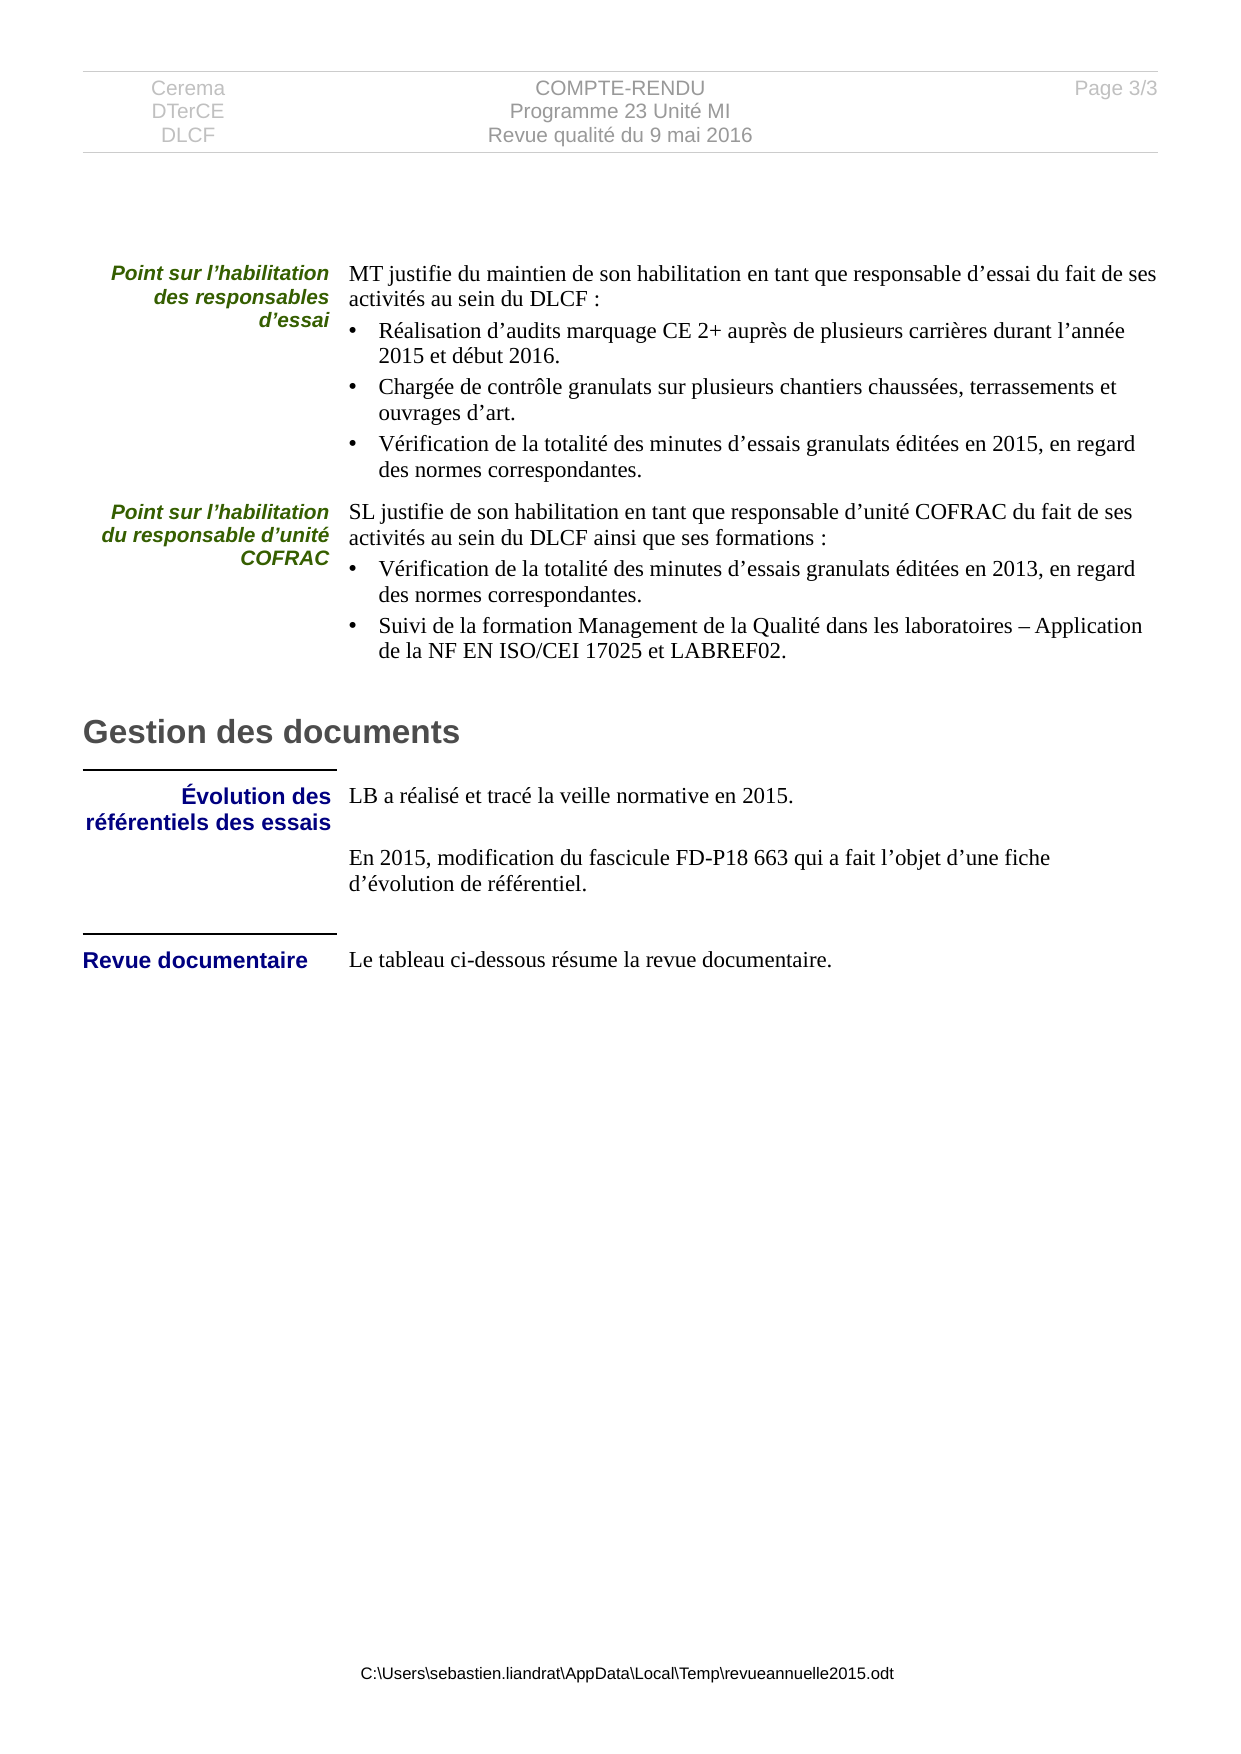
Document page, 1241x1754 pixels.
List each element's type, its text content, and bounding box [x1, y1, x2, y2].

table_header SL justifie de son habilitation en tant que responsable d’unité COFRAC du fait de ses activités au sein du DLCF ainsi que ses formations : Vérification de la totalité des minutes d’essais granulats éditées en 2013, en regard des normes correspondantes. Suivi de la formation Management de la Qualité dans les laboratoires – Application de la NF EN ISO/CEI 17025 et LABREF02. [337, 488, 1157, 701]
subtitle Gestion des documents [83, 713, 1157, 751]
table_header Le tableau ci-dessous résume la revue documentaire. [337, 933, 1157, 979]
table_header Point sur l’habilitation des responsables d’essai [83, 249, 337, 488]
table_header MT justifie du maintien de son habilitation en tant que responsable d’essai du fait de ses activités au sein du DLCF : Réalisation d’audits marquage CE 2+ auprès de plusieurs carrières durant l’année 2015 et début 2016. Chargée de contrôle granulats sur plusieurs chantiers chaussées, terrassements et ouvrages d’art. Vérification de la totalité des minutes d’essais granulats éditées en 2015, en regard des normes correspondantes. [337, 249, 1157, 488]
table_header [83, 196, 1158, 209]
table_header Revue documentaire [83, 935, 337, 979]
table_header LB a réalisé et tracé la veille normative en 2015. En 2015, modification du fascicule FD-P18 663 qui a fait l’objet d’une fiche d’évolution de référentiel. [337, 769, 1157, 902]
table_header Point sur l’habilitation du responsable d’unité COFRAC [83, 488, 337, 701]
table_header Évolution des référentiels des essais [83, 771, 337, 902]
